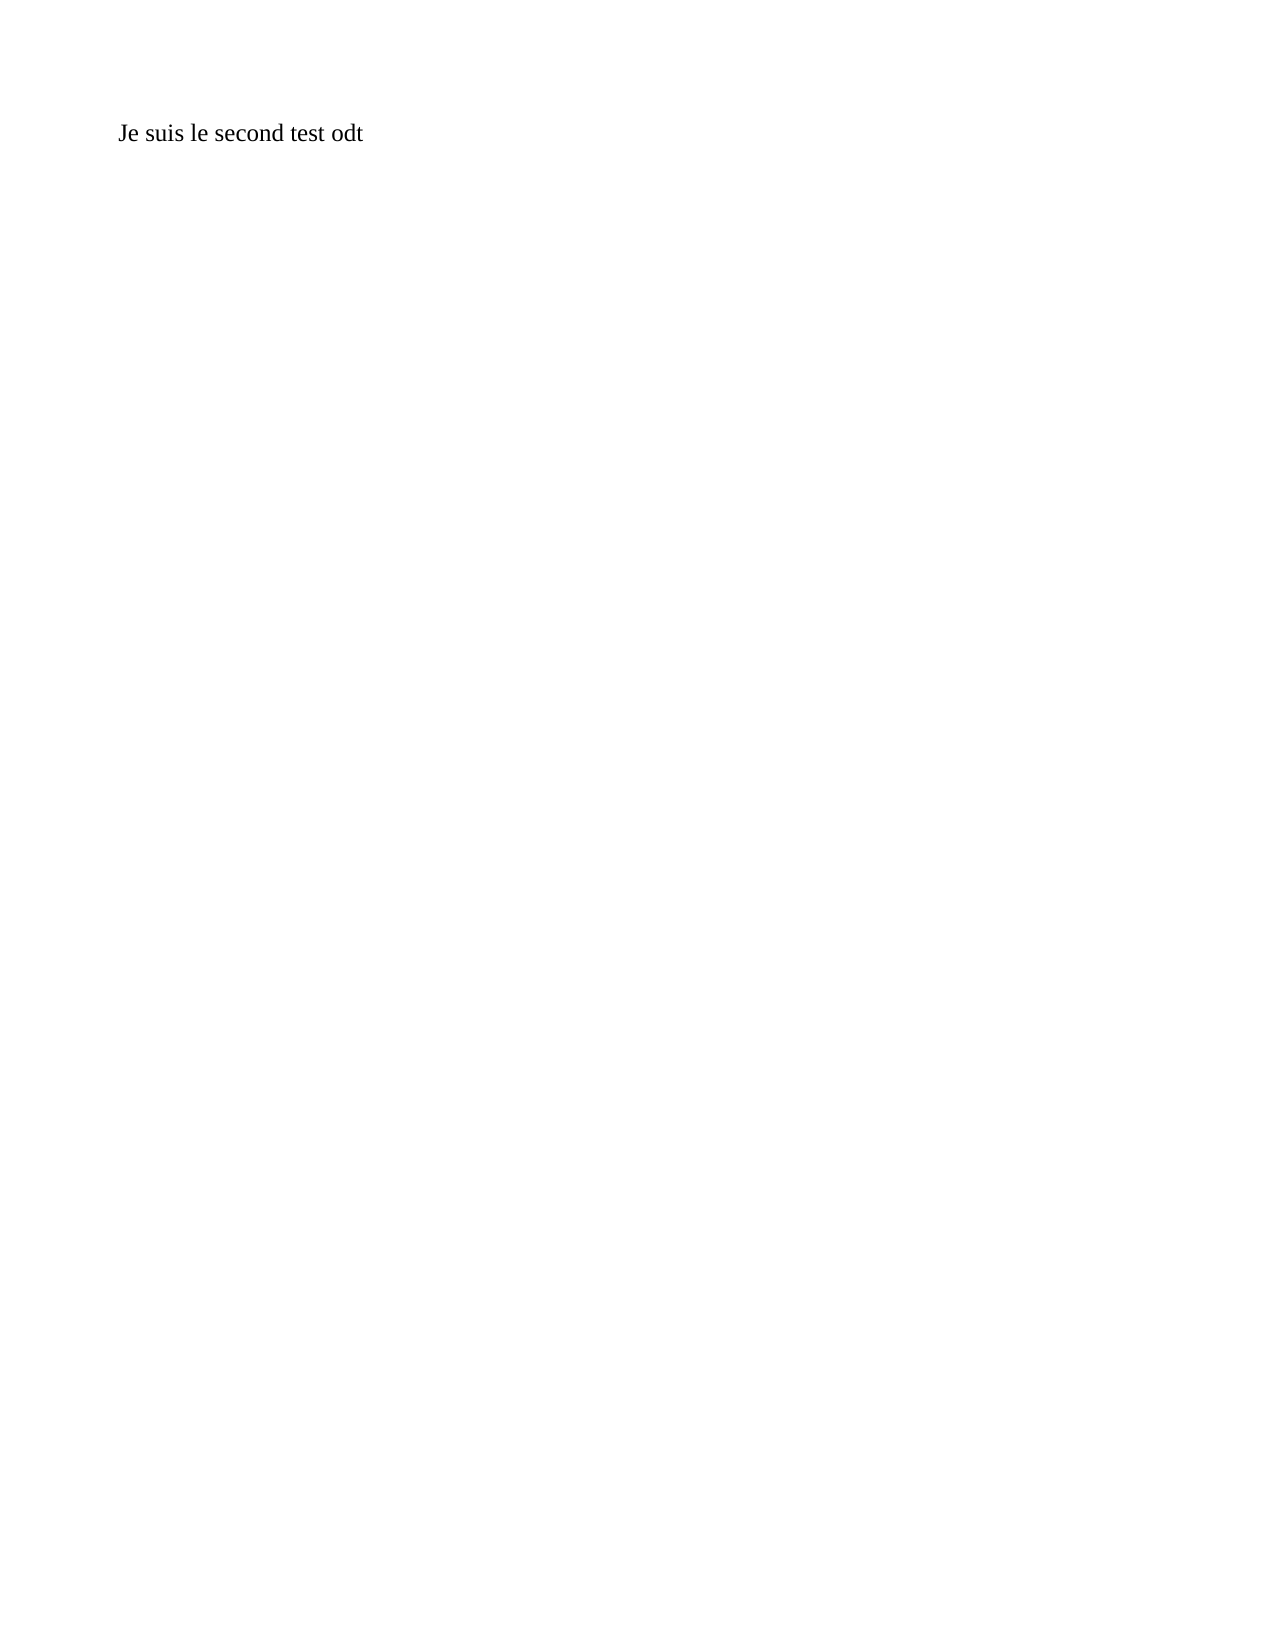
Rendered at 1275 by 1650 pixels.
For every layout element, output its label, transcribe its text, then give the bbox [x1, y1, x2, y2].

text Je suis le second test odt [118, 118, 1157, 147]
